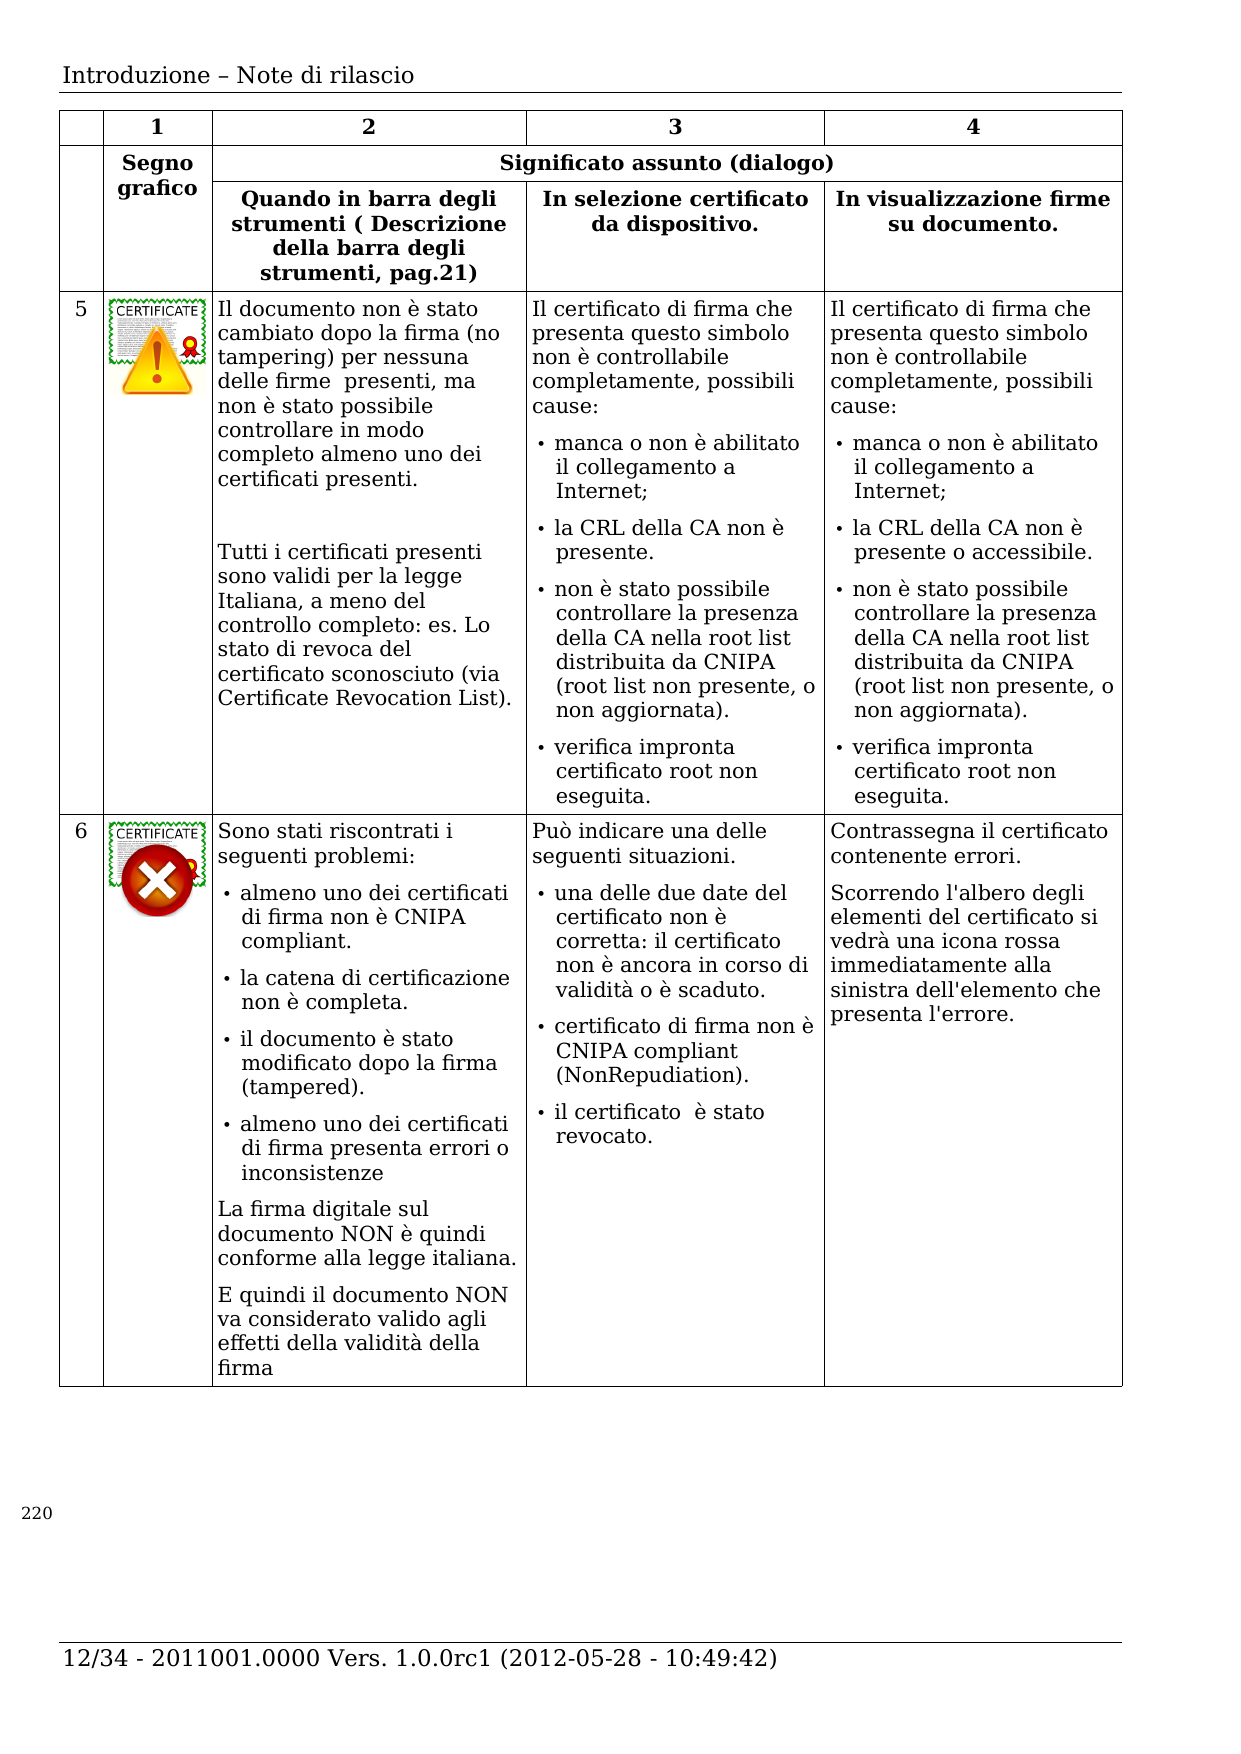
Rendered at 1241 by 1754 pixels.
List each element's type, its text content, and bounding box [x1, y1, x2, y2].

table_cell Il documento non è stato cambiato dopo la firma (no tampering) per nessuna delle firme presenti, ma non è stato possibile controllare in modo completo almeno uno dei certificati presenti. Tutti i certificati presenti sono validi per la legge Italiana, a meno del controllo completo: es. Lo stato di revoca del certificato sconosciuto (via Certificate Revocation List). [213, 292, 526, 814]
table_cell [104, 292, 212, 814]
table_cell Significato assunto (dialogo) [213, 146, 1122, 181]
table_header 3 [527, 111, 824, 145]
table_cell 6 [60, 815, 103, 1386]
table_cell Sono stati riscontrati i seguenti problemi: almeno uno dei certificati di firma non è CNIPA compliant. la catena di certificazione non è completa. il documento è stato modificato dopo la firma (tampered). almeno uno dei certificati di firma presenta errori o inconsistenze La firma digitale sul documento NON è quindi conforme alla legge italiana. E quindi il documento NON va considerato valido agli effetti della validità della firma [213, 815, 526, 1386]
table_header 2 [213, 111, 526, 145]
table_header 4 [825, 111, 1122, 145]
table_cell Contrassegna il certificato contenente errori. Scorrendo l'albero degli elementi del certificato si vedrà una icona rossa immediatamente alla sinistra dell'elemento che presenta l'errore. [825, 815, 1122, 1386]
table_header [60, 111, 103, 145]
table_header 1 [104, 111, 212, 145]
table_cell Il certificato di firma che presenta questo simbolo non è controllabile completamente, possibili cause: manca o non è abilitato il collegamento a Internet; la CRL della CA non è presente o accessibile. non è stato possibile controllare la presenza della CA nella root list distribuita da CNIPA (root list non presente, o non aggiornata). verifica impronta certificato root non eseguita. [825, 292, 1122, 814]
table_cell [104, 815, 212, 1386]
picture [108, 296, 206, 395]
table_cell Può indicare una delle seguenti situazioni. una delle due date del certificato non è corretta: il certificato non è ancora in corso di validità o è scaduto. certificato di firma non è CNIPA compliant (NonRepudiation). il certificato è stato revocato. [527, 815, 824, 1386]
table_cell In selezione certificato da dispositivo. [527, 182, 824, 291]
table_cell Quando in barra degli strumenti ( Descrizione della barra degli strumenti, pag.21) [213, 182, 526, 291]
table_cell In visualizzazione firme su documento. [825, 182, 1122, 291]
table_cell [60, 146, 103, 291]
table_cell 5 [60, 292, 103, 814]
table_cell Segno grafico [104, 146, 212, 291]
table_cell Il certificato di firma che presenta questo simbolo non è controllabile completamente, possibili cause: manca o non è abilitato il collegamento a Internet; la CRL della CA non è presente. non è stato possibile controllare la presenza della CA nella root list distribuita da CNIPA (root list non presente, o non aggiornata). verifica impronta certificato root non eseguita. [527, 292, 824, 814]
picture [108, 819, 206, 917]
